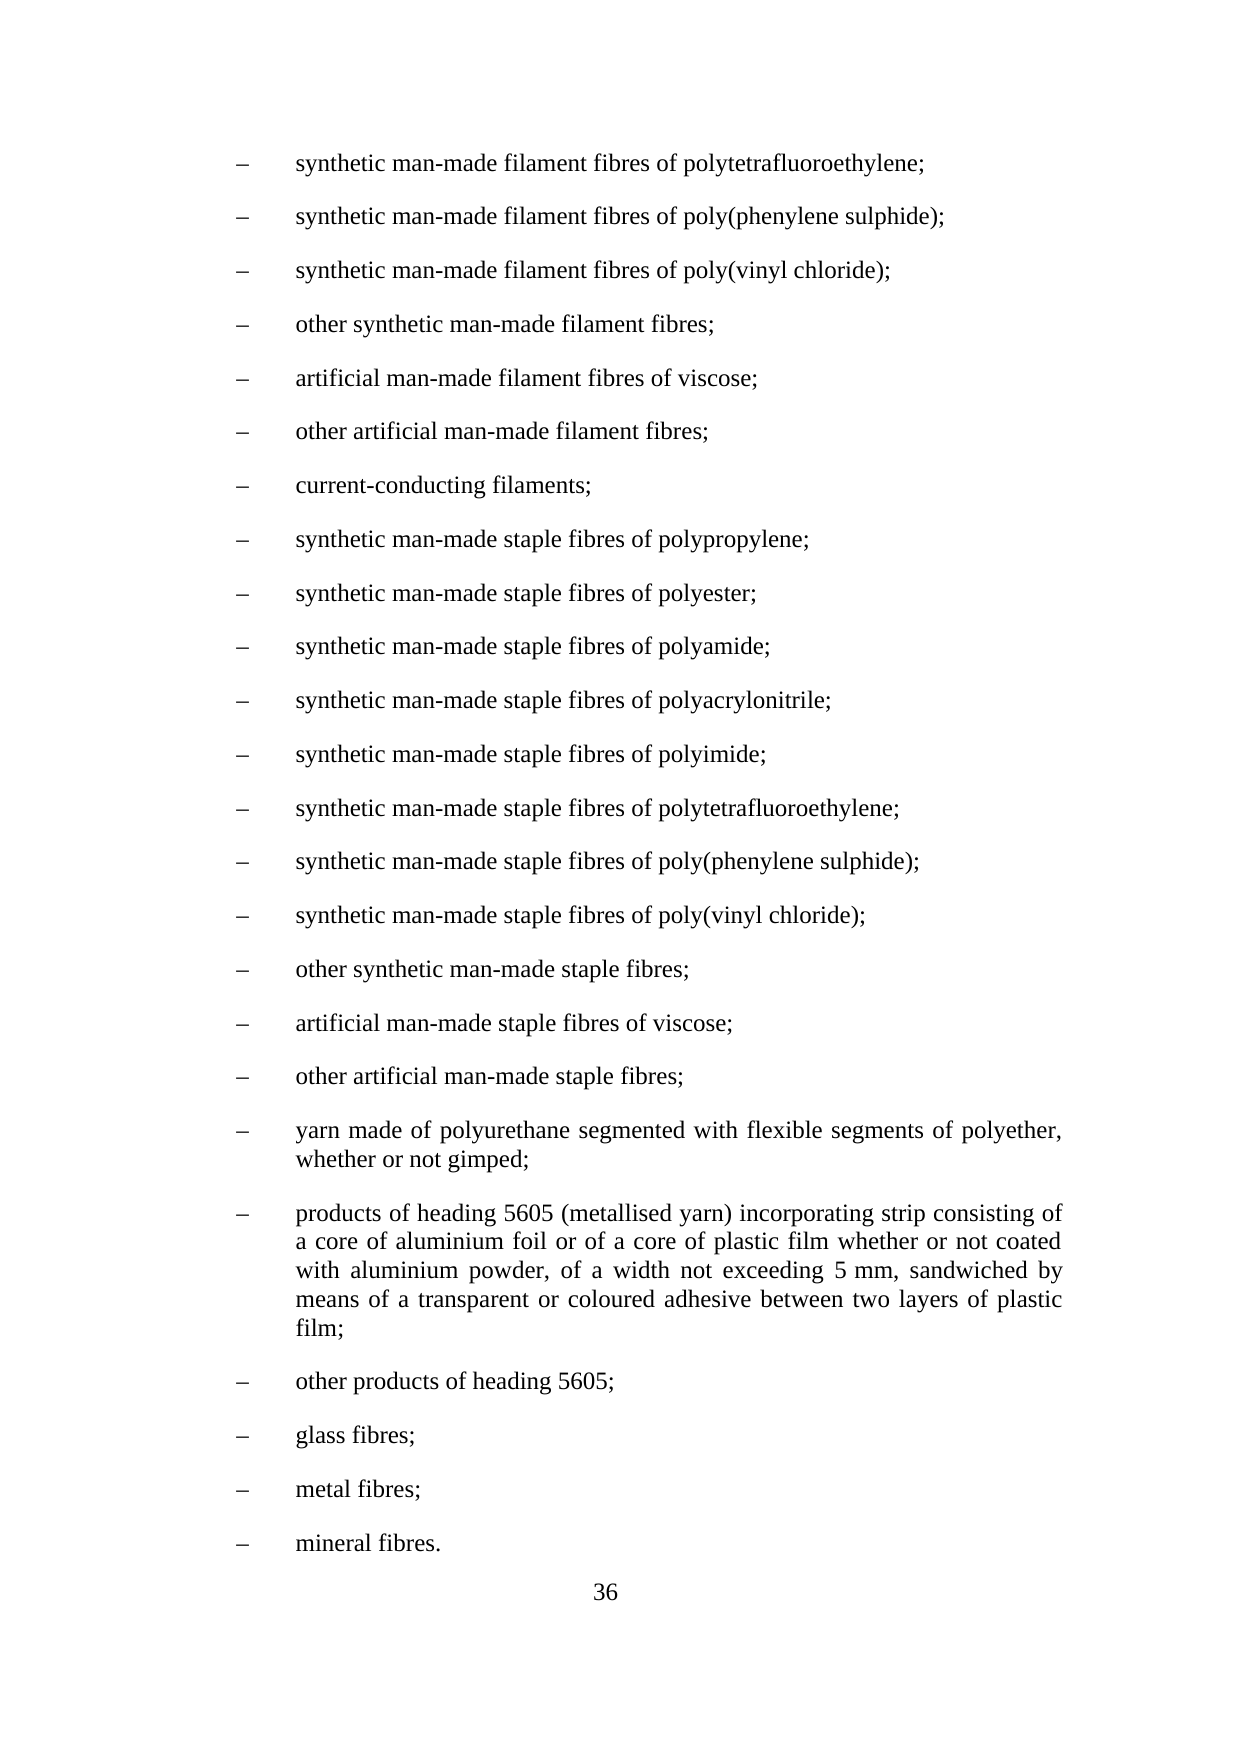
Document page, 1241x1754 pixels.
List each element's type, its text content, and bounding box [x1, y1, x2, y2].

list yarn made of polyurethane segmented with flexible segments of polyether, whether or not gimped; [236, 1115, 1063, 1173]
list other products of heading 5605; [236, 1366, 1063, 1395]
list synthetic man-made staple fibres of polytetrafluoroethylene; [236, 793, 1063, 821]
list synthetic man-made staple fibres of poly(phenylene sulphide); [236, 846, 1063, 875]
list synthetic man-made staple fibres of polyacrylonitrile; [236, 685, 1063, 714]
list synthetic man-made filament fibres of polytetrafluoroethylene; [236, 148, 1063, 176]
list other synthetic man-made staple fibres; [236, 954, 1063, 983]
list artificial man-made staple fibres of viscose; [236, 1008, 1063, 1036]
list metal fibres; [236, 1474, 1063, 1503]
list synthetic man-made staple fibres of poly(vinyl chloride); [236, 900, 1063, 929]
list products of heading 5605 (metallised yarn) incorporating strip consisting of a core of aluminium foil or of a core of plastic film whether or not coated with aluminium powder, of a width not exceeding 5 mm, sandwiched by means of a transparent or coloured adhesive between two layers of plastic film; [236, 1198, 1063, 1341]
list other artificial man-made staple fibres; [236, 1061, 1063, 1090]
list current-conducting filaments; [236, 470, 1063, 499]
list artificial man-made filament fibres of viscose; [236, 363, 1063, 391]
list synthetic man-made staple fibres of polyamide; [236, 631, 1063, 660]
list glass fibres; [236, 1420, 1063, 1449]
list other synthetic man-made filament fibres; [236, 309, 1063, 338]
list other artificial man-made filament fibres; [236, 416, 1063, 445]
list synthetic man-made staple fibres of polypropylene; [236, 524, 1063, 553]
list synthetic man-made staple fibres of polyester; [236, 578, 1063, 606]
list synthetic man-made filament fibres of poly(vinyl chloride); [236, 255, 1063, 284]
list mineral fibres. [236, 1528, 1063, 1556]
list synthetic man-made staple fibres of polyimide; [236, 739, 1063, 768]
list synthetic man-made filament fibres of poly(phenylene sulphide); [236, 201, 1063, 230]
